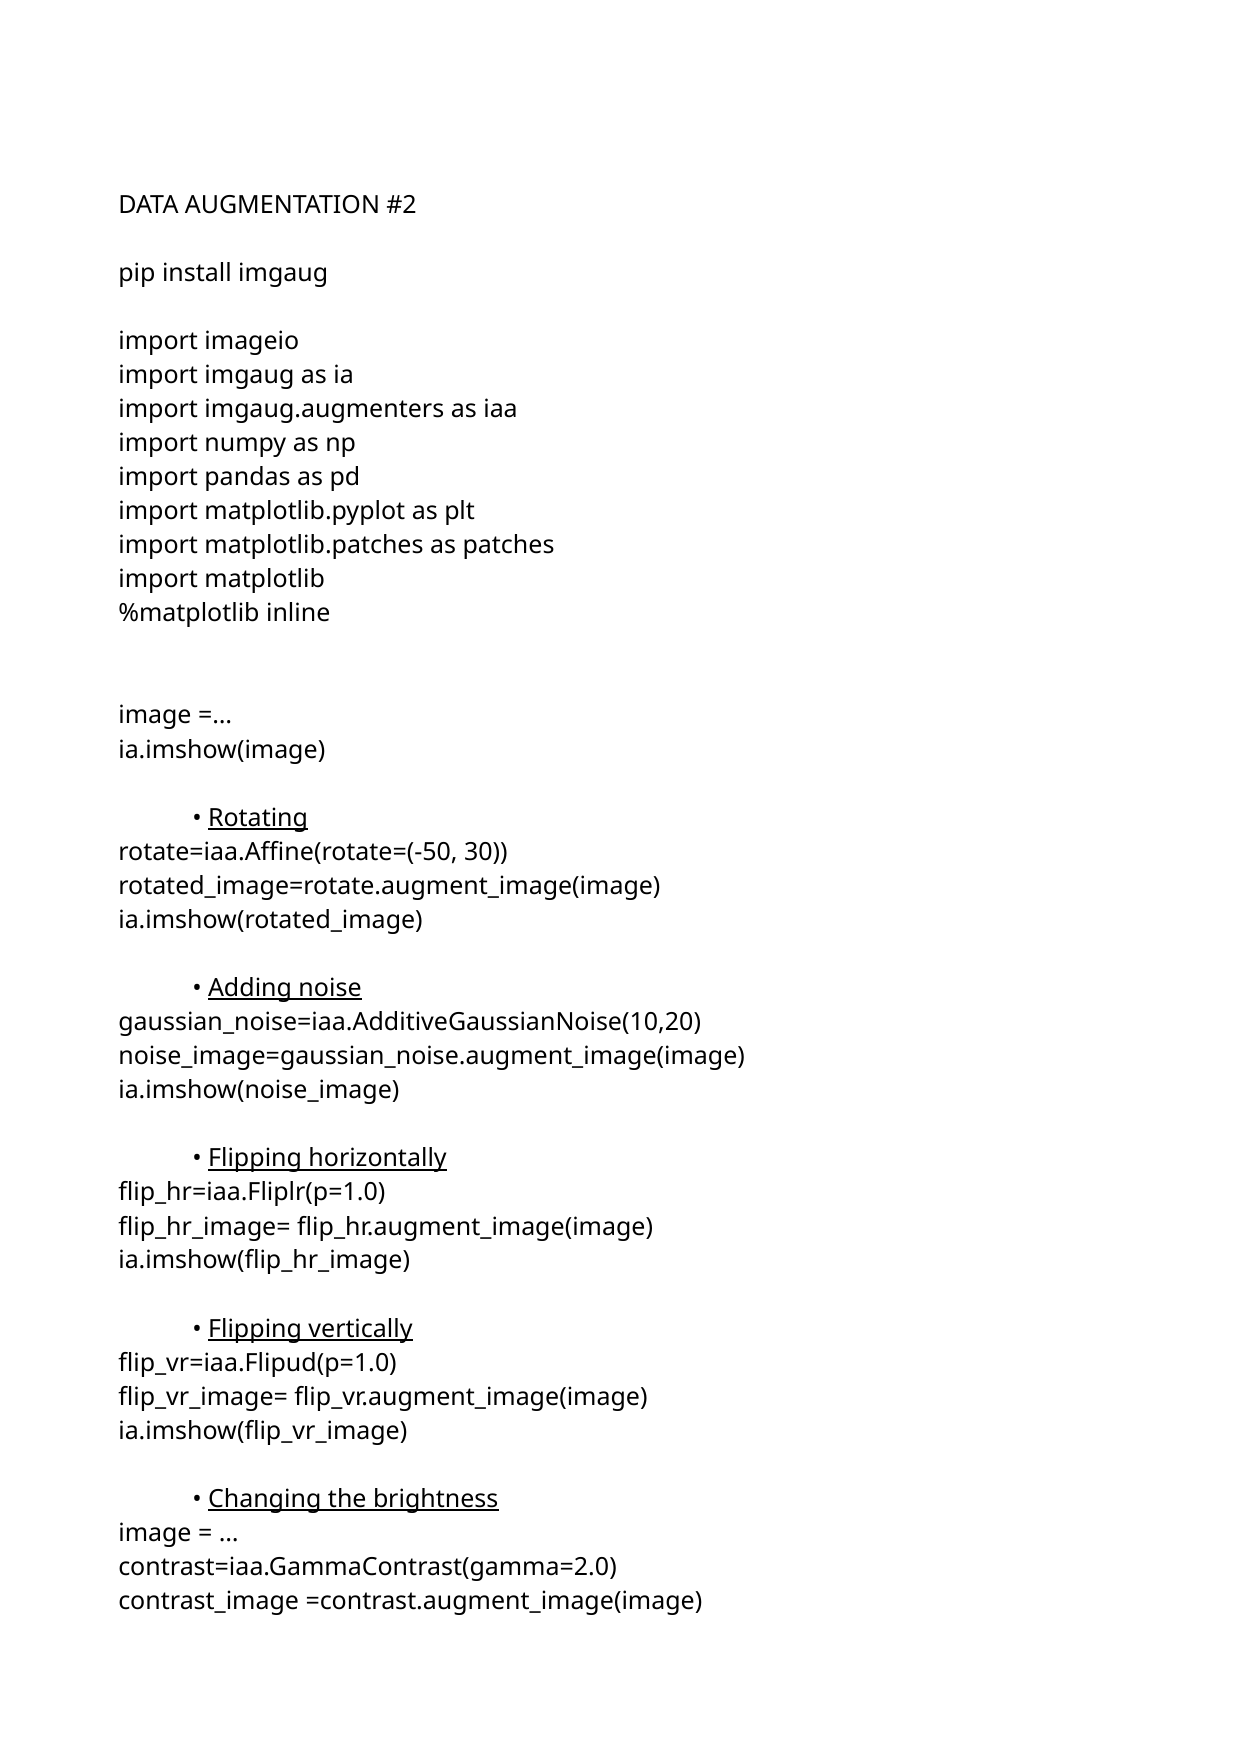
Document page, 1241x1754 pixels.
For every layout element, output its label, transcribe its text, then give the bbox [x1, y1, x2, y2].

text flip_hr=iaa.Fliplr(p=1.0) [118, 1174, 1122, 1208]
text import pandas as pd [118, 459, 1122, 493]
text contrast=iaa.GammaContrast(gamma=2.0) [118, 1549, 1122, 1583]
text import imgaug as ia [118, 357, 1122, 391]
text • Changing the brightness [118, 1481, 1122, 1515]
text • Flipping horizontally [118, 1140, 1122, 1174]
text ia.imshow(rotated_image) [118, 902, 1122, 936]
text noise_image=gaussian_noise.augment_image(image) [118, 1038, 1122, 1072]
text contrast_image =contrast.augment_image(image) [118, 1583, 1122, 1617]
text pip install imgaug [118, 254, 1122, 288]
text ia.imshow(flip_hr_image) [118, 1242, 1122, 1276]
text %matplotlib inline [118, 595, 1122, 629]
text flip_vr_image= flip_vr.augment_image(image) [118, 1378, 1122, 1412]
text flip_hr_image= flip_hr.augment_image(image) [118, 1208, 1122, 1242]
text ia.imshow(noise_image) [118, 1072, 1122, 1106]
text import numpy as np [118, 425, 1122, 459]
text • Flipping vertically [118, 1310, 1122, 1344]
text gaussian_noise=iaa.AdditiveGaussianNoise(10,20) [118, 1004, 1122, 1038]
text flip_vr=iaa.Flipud(p=1.0) [118, 1344, 1122, 1378]
text import matplotlib.pyplot as plt [118, 493, 1122, 527]
text image = … [118, 1515, 1122, 1549]
text rotated_image=rotate.augment_image(image) [118, 867, 1122, 902]
text import imageio [118, 322, 1122, 357]
text ia.imshow(flip_vr_image) [118, 1412, 1122, 1447]
text import matplotlib [118, 561, 1122, 595]
text image =… [118, 697, 1122, 731]
text DATA AUGMENTATION #2 [118, 186, 1122, 220]
text import imgaug.augmenters as iaa [118, 391, 1122, 425]
text • Adding noise [118, 970, 1122, 1004]
text rotate=iaa.Affine(rotate=(-50, 30)) [118, 833, 1122, 867]
text • Rotating [118, 799, 1122, 833]
text import matplotlib.patches as patches [118, 527, 1122, 561]
text ia.imshow(image) [118, 731, 1122, 765]
